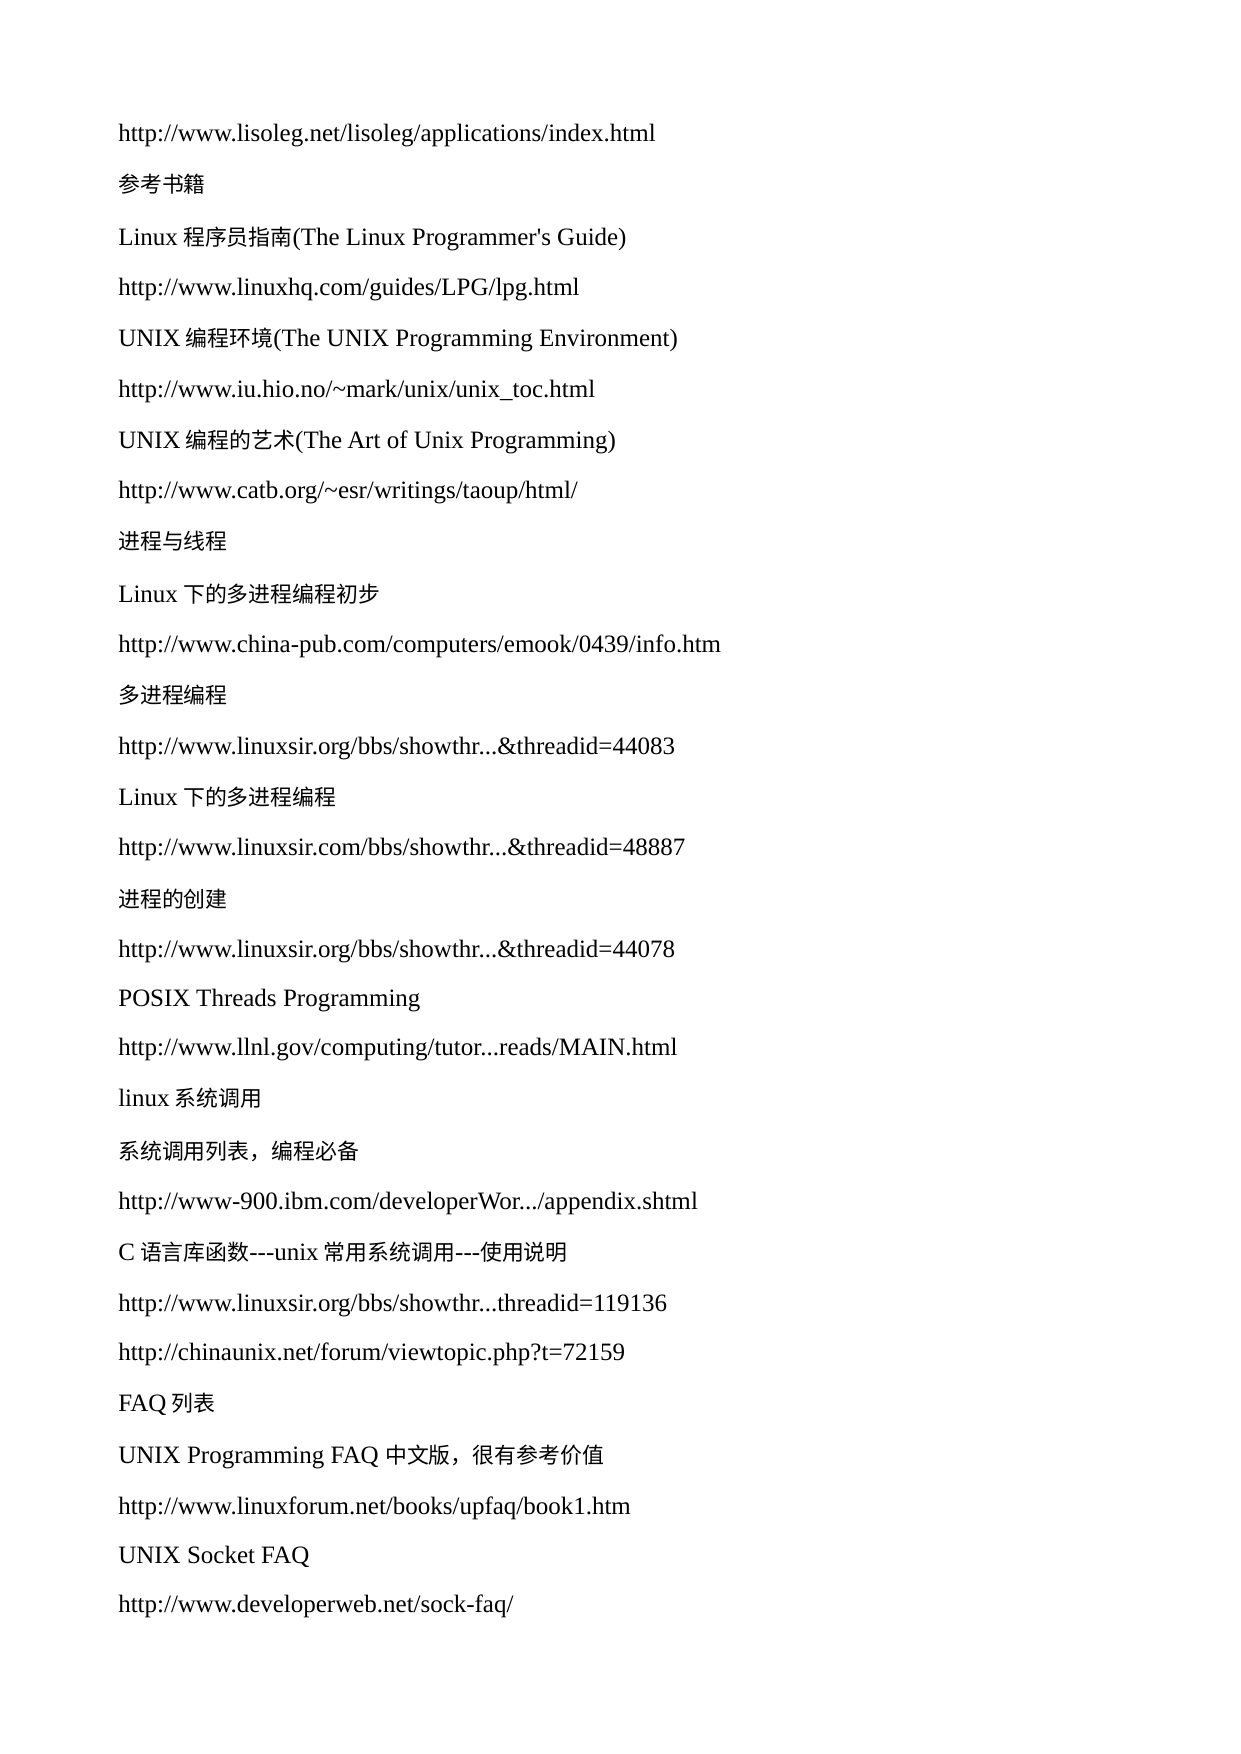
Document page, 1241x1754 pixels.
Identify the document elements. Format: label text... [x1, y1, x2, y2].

text http://www.developerweb.net/sock-faq/ [118, 1589, 1122, 1618]
text http://chinaunix.net/forum/viewtopic.php?t=72159 [118, 1337, 1122, 1366]
text C语言库函数---unix常用系统调用---使用说明 [118, 1235, 1122, 1267]
text http://www.linuxsir.org/bbs/showthr...&threadid=44078 [118, 934, 1122, 963]
text http://www.lisoleg.net/lisoleg/applications/index.html [118, 118, 1122, 147]
text 多进程编程 [118, 678, 1122, 710]
text http://www-900.ibm.com/developerWor.../appendix.shtml [118, 1186, 1122, 1215]
text http://www.iu.hio.no/~mark/unix/unix_toc.html [118, 374, 1122, 402]
text Linux下的多进程编程 [118, 780, 1122, 812]
text Linux程序员指南(The Linux Programmer's Guide) [118, 220, 1122, 251]
text Linux下的多进程编程初步 [118, 577, 1122, 608]
text UNIX Socket FAQ [118, 1540, 1122, 1569]
text 参考书籍 [118, 167, 1122, 199]
text http://www.linuxsir.com/bbs/showthr...&threadid=48887 [118, 832, 1122, 861]
text linux系统调用 [118, 1081, 1122, 1113]
text UNIX Programming FAQ 中文版，很有参考价值 [118, 1438, 1122, 1470]
text http://www.linuxforum.net/books/upfaq/book1.htm [118, 1491, 1122, 1520]
text UNIX编程的艺术(The Art of Unix Programming) [118, 423, 1122, 454]
text http://www.linuxsir.org/bbs/showthr...&threadid=44083 [118, 731, 1122, 760]
text FAQ列表 [118, 1386, 1122, 1418]
text UNIX编程环境(The UNIX Programming Environment) [118, 321, 1122, 353]
text POSIX Threads Programming [118, 983, 1122, 1012]
text http://www.linuxsir.org/bbs/showthr...threadid=119136 [118, 1288, 1122, 1317]
text 进程与线程 [118, 524, 1122, 556]
text http://www.llnl.gov/computing/tutor...reads/MAIN.html [118, 1032, 1122, 1061]
text 进程的创建 [118, 882, 1122, 913]
text http://www.linuxhq.com/guides/LPG/lpg.html [118, 272, 1122, 301]
text http://www.china-pub.com/computers/emook/0439/info.htm [118, 629, 1122, 658]
text http://www.catb.org/~esr/writings/taoup/html/ [118, 475, 1122, 504]
text 系统调用列表，编程必备 [118, 1134, 1122, 1165]
